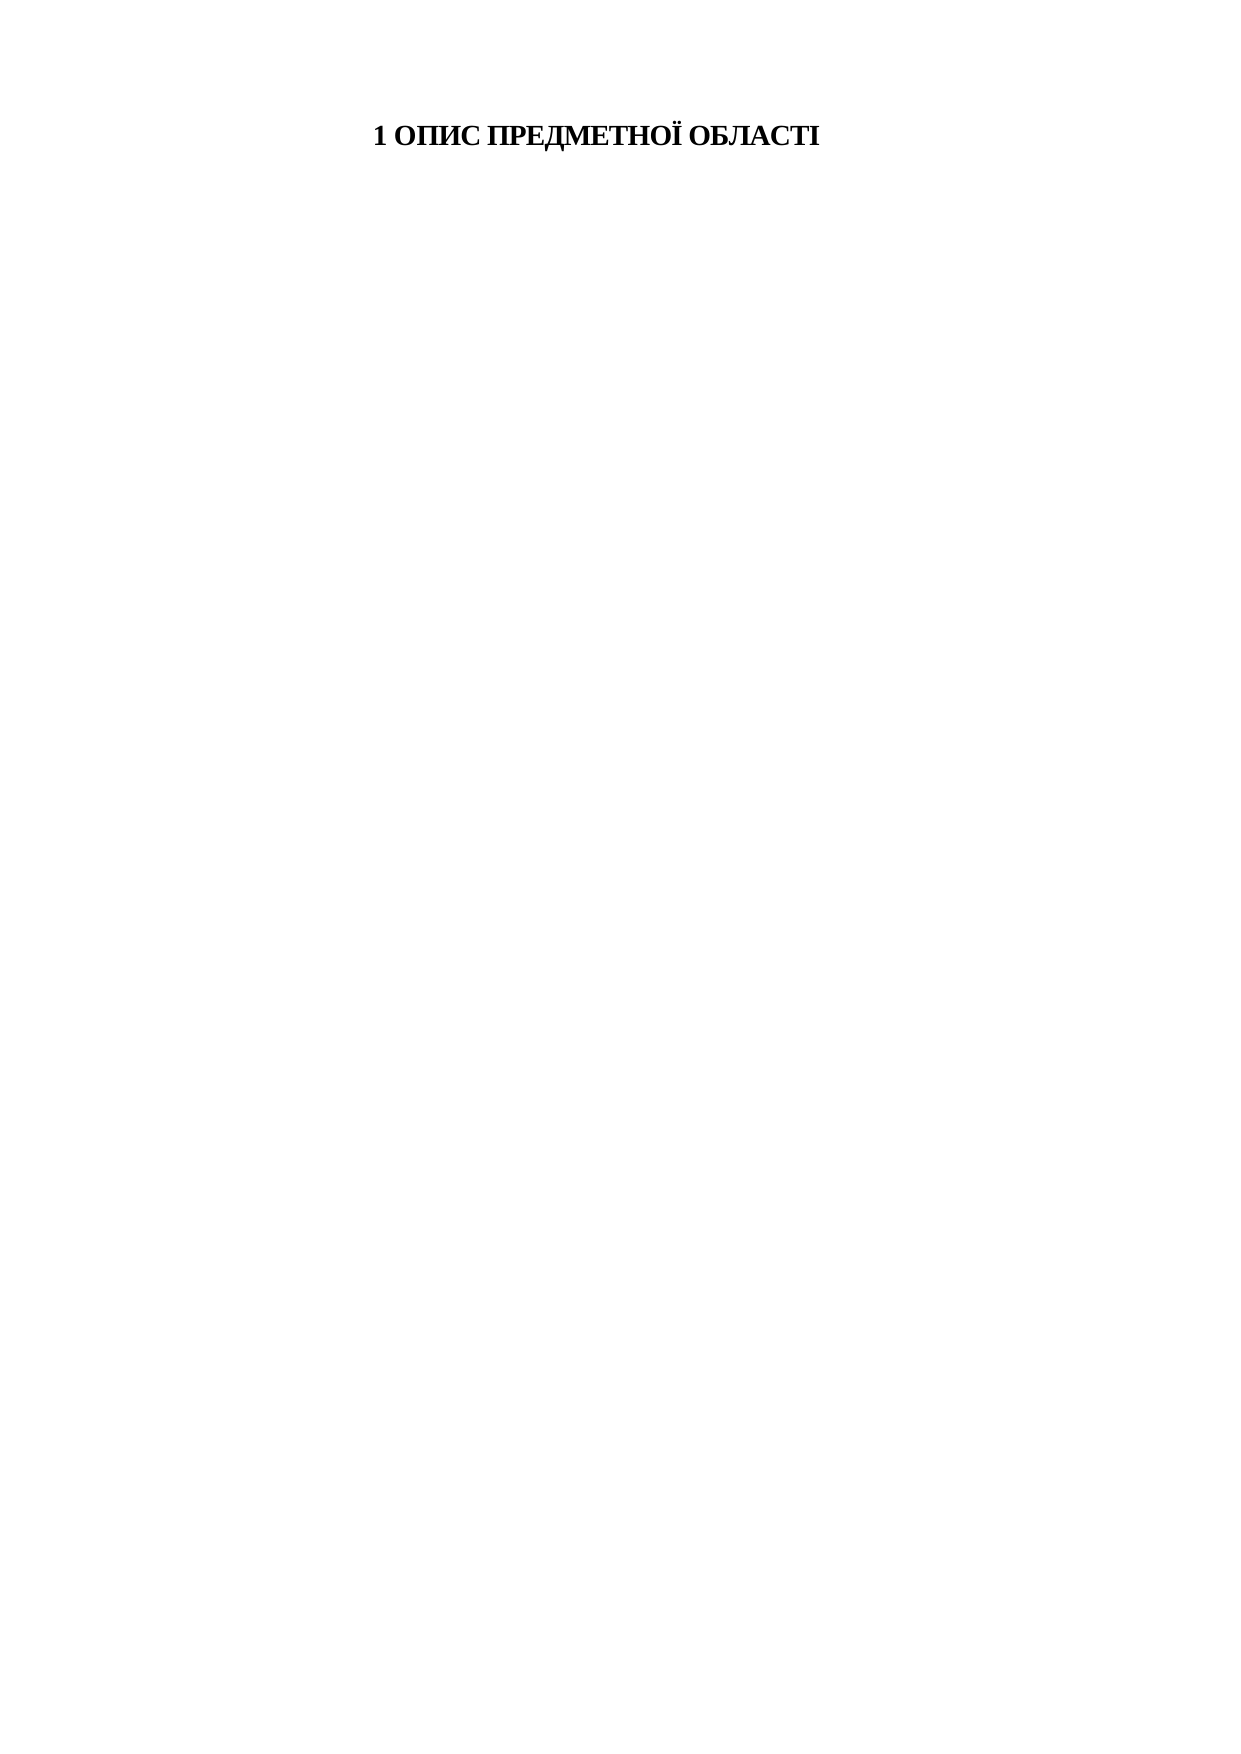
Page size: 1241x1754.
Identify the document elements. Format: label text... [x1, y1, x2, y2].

subtitle 1 Опис предметної області [71, 118, 1122, 152]
